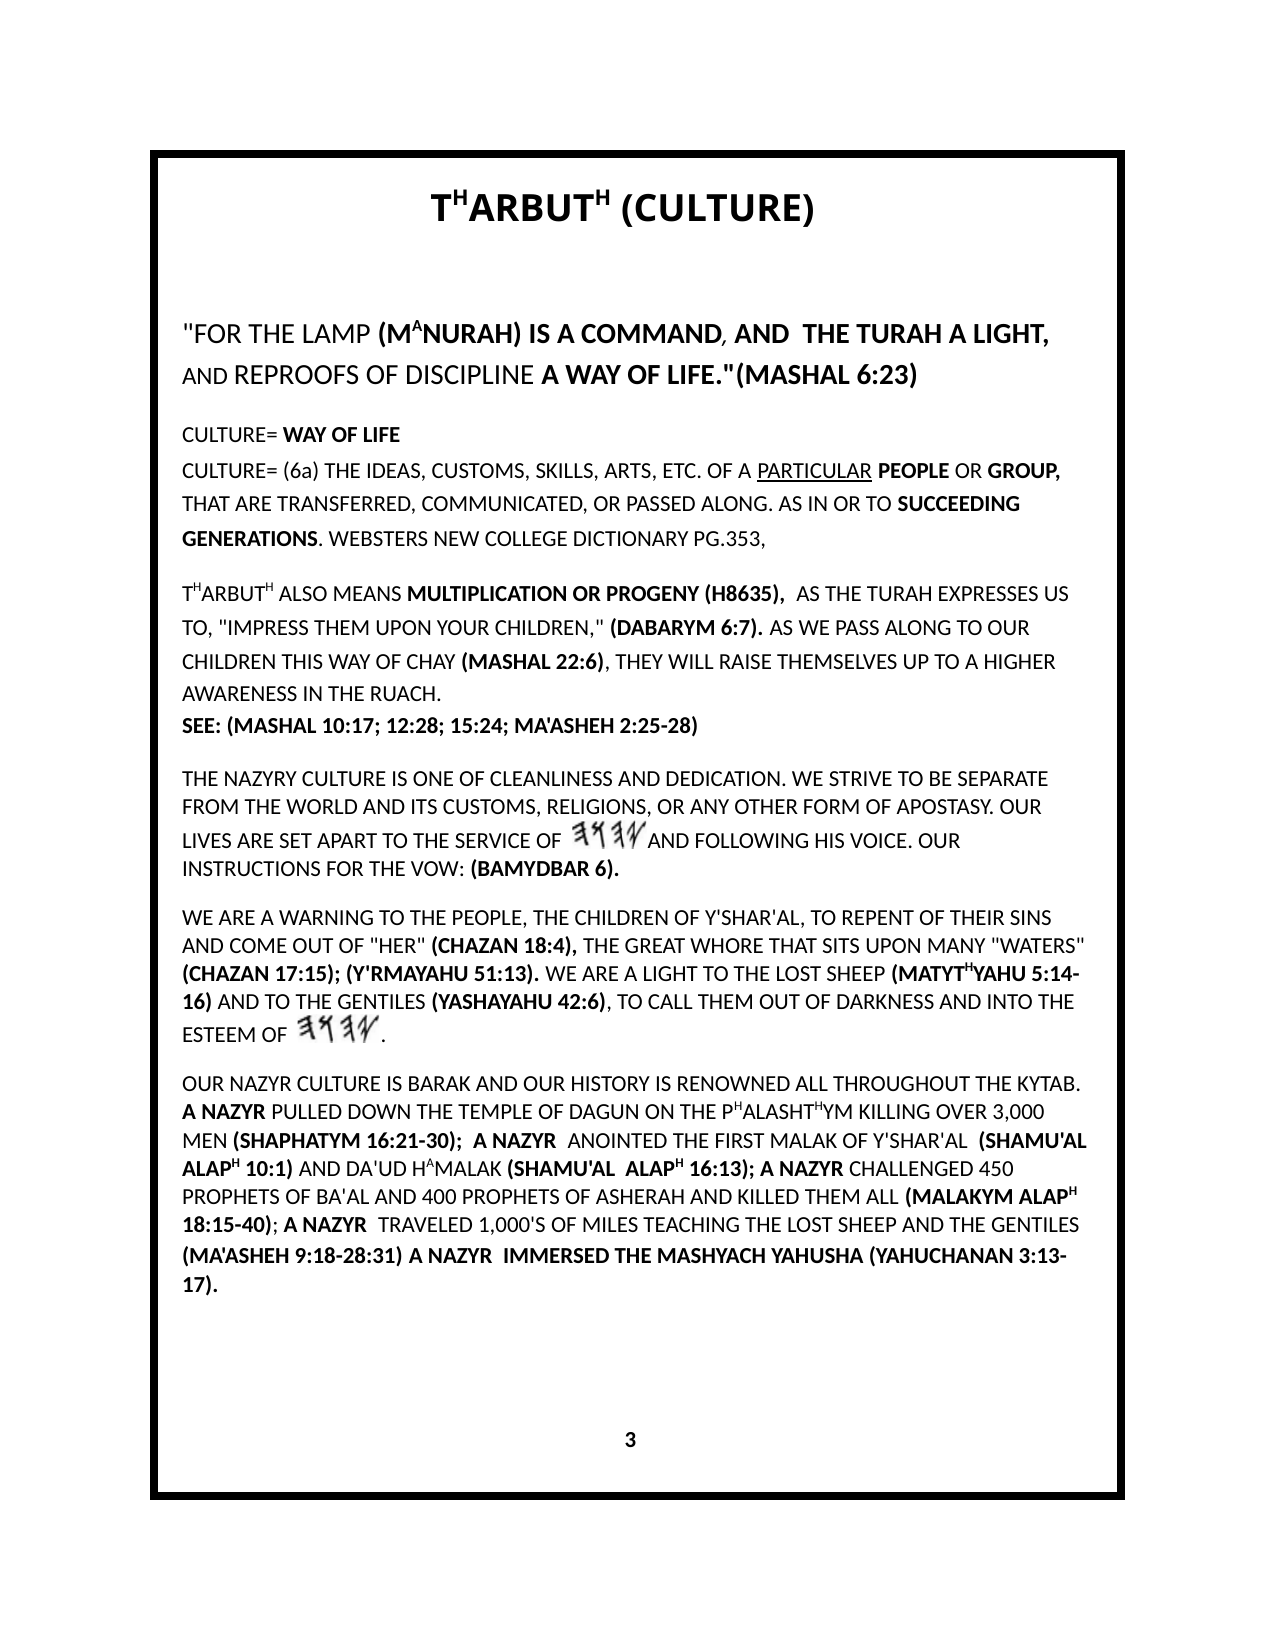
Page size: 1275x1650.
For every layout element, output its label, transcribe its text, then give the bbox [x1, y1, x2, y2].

text THE NAZYRY CULTURE IS ONE OF CLEANLINESS AND DEDICATION. WE STRIVE TO BE SEPARATE FROM THE WORLD AND ITS CUSTOMS, RELIGIONS, OR ANY OTHER FORM OF APOSTASY. OUR LIVES ARE SET APART TO THE SERVICE OF AND FOLLOWING HIS VOICE. OUR INSTRUCTIONS FOR THE VOW: (BAMYDBAR 6). [182, 764, 1093, 882]
text "FOR THE LAMP (MANURAH) IS A COMMAND, AND THE TURAH A LIGHT, AND REPROOFS OF DISCIPLINE A WAY OF LIFE."(MASHAL 6:23) [182, 315, 1093, 392]
text WE ARE A WARNING TO THE PEOPLE, THE CHILDREN OF Y'SHAR'AL, TO REPENT OF THEIR SINS AND COME OUT OF "HER" (CHAZAN 18:4), THE GREAT WHORE THAT SITS UPON MANY "WATERS" (CHAZAN 17:15); (Y'RMAYAHU 51:13). WE ARE A LIGHT TO THE LOST SHEEP (MATYTHYAHU 5:14-16) AND TO THE GENTILES (YASHAYAHU 42:6), TO CALL THEM OUT OF DARKNESS AND INTO THE ESTEEM OF .. [182, 903, 1093, 1048]
text CULTURE= WAY OF LIFE CULTURE= (6a) THE IDEAS, CUSTOMS, SKILLS, ARTS, ETC. OF A PARTICULAR PEOPLE OR GROUP, THAT ARE TRANSFERRED, COMMUNICATED, OR PASSED ALONG. AS IN OR TO SUCCEEDING GENERATIONS. WEBSTERS NEW COLLEGE DICTIONARY PG.353, [182, 418, 1093, 553]
text OUR NAZYR CULTURE IS BARAK AND OUR HISTORY IS RENOWNED ALL THROUGHOUT THE KYTAB. A NAZYR PULLED DOWN THE TEMPLE OF DAGUN ON THE PHALASHTHYM KILLING OVER 3,000 MEN (SHAPHATYM 16:21-30); A NAZYR ANOINTED THE FIRST MALAK OF Y'SHAR'AL (SHAMU'AL ALAPH 10:1) AND DA'UD HAMALAK (SHAMU'AL ALAPH 16:13); A NAZYR CHALLENGED 450 PROPHETS OF BA'AL AND 400 PROPHETS OF ASHERAH AND KILLED THEM ALL (MALAKYM ALAPH 18:15-40); A NAZYR TRAVELED 1,000'S OF MILES TEACHING THE LOST SHEEP AND THE GENTILES (MA'ASHEH 9:18-28:31) A NAZYR IMMERSED THE MASHYACH YAHUSHA (YAHUCHANAN 3:13-17). [182, 1069, 1093, 1298]
text THARBUTH (CULTURE) [182, 182, 1093, 233]
text THARBUTH ALSO MEANS MULTIPLICATION OR PROGENY (H8635), AS THE TURAH EXPRESSES US TO, "IMPRESS THEM UPON YOUR CHILDREN," (DABARYM 6:7). AS WE PASS ALONG TO OUR CHILDREN THIS WAY OF CHAY (MASHAL 22:6), THEY WILL RAISE THEMSELVES UP TO A HIGHER AWARENESS IN THE RUACH. SEE: (MASHAL 10:17; 12:28; 15:24; MA'ASHEH 2:25-28) [182, 579, 1093, 739]
text 3 [182, 1425, 1093, 1453]
